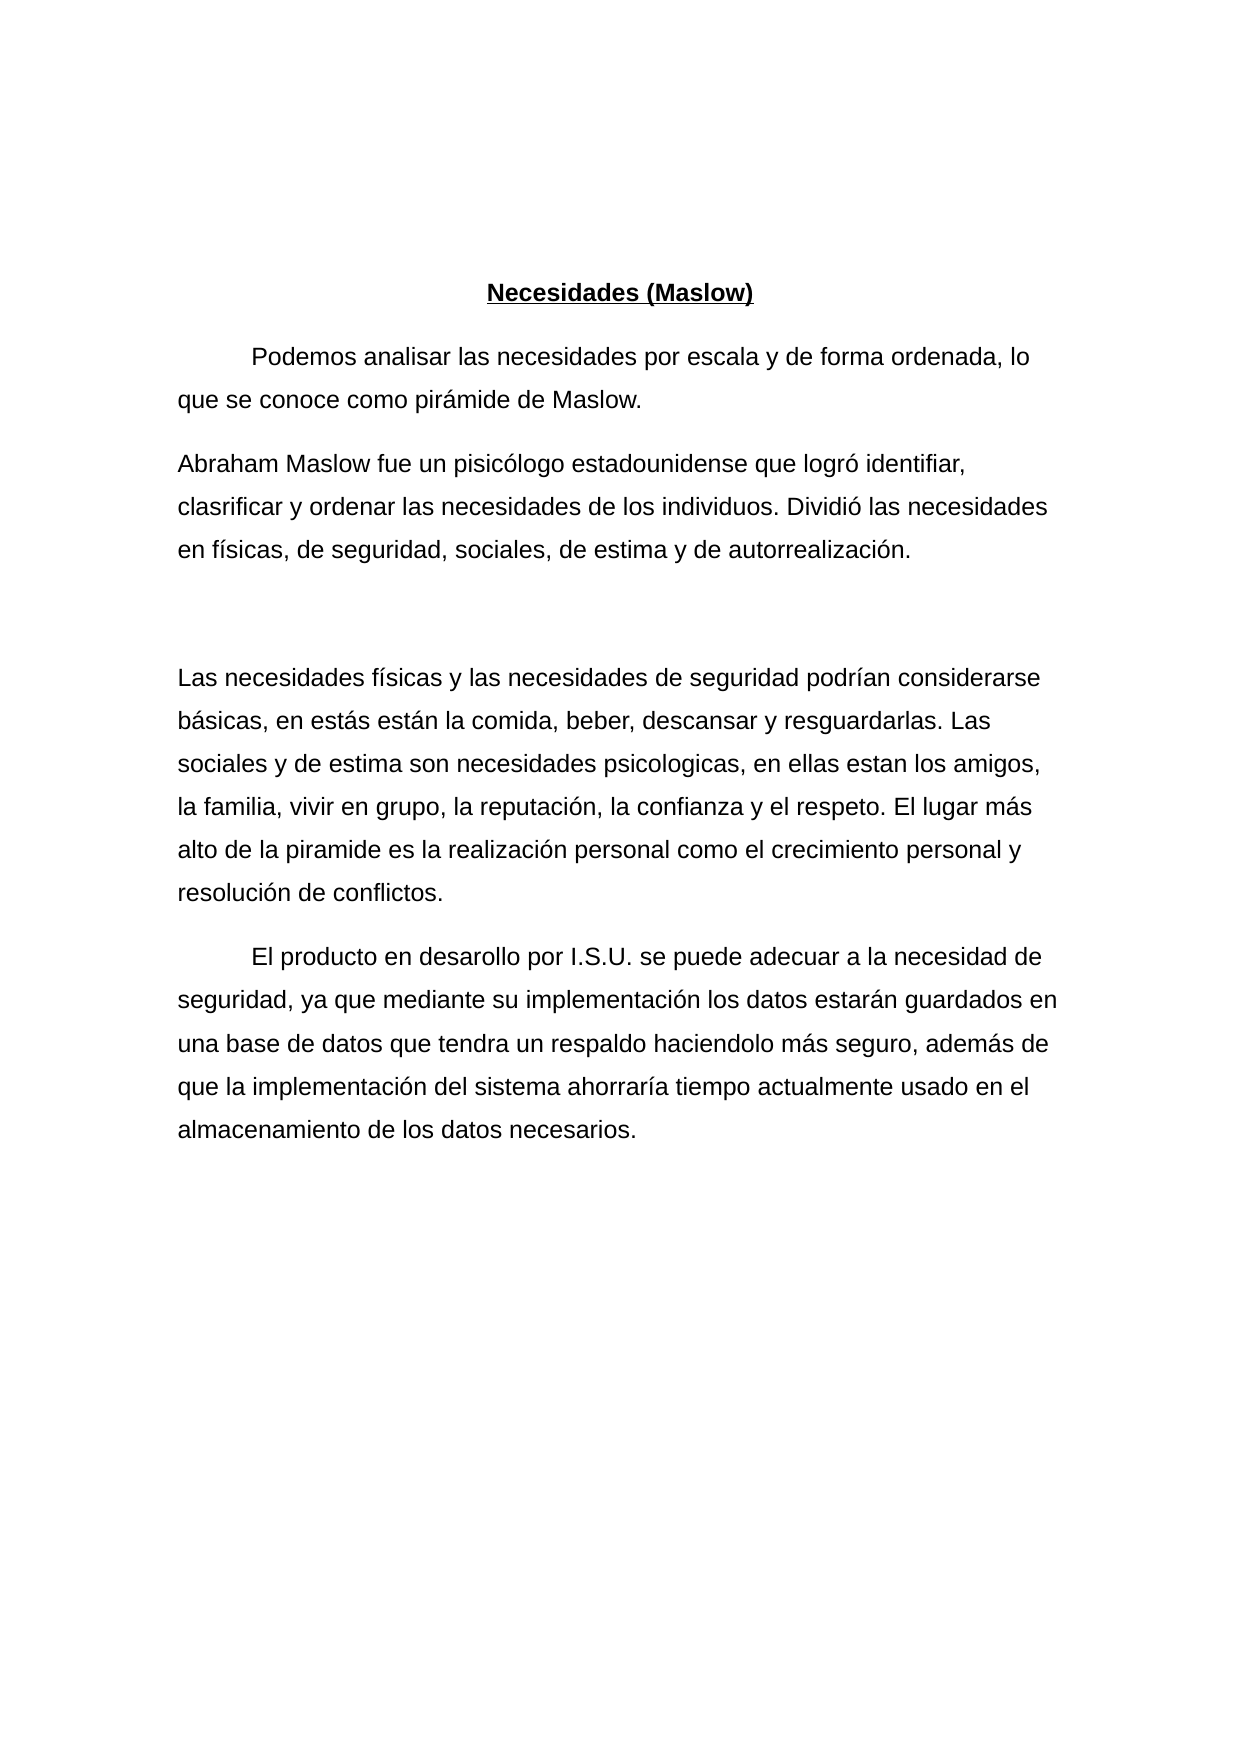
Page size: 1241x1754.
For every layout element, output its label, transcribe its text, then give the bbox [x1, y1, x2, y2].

text Necesidades (Maslow) [177, 277, 1063, 306]
text Abraham Maslow fue un pisicólogo estadounidense que logró identifiar, clasrificar y ordenar las necesidades de los individuos. Dividió las necesidades en físicas, de seguridad, sociales, de estima y de autorrealización. [177, 448, 1063, 563]
text Las necesidades físicas y las necesidades de seguridad podrían considerarse básicas, en estás están la comida, beber, descansar y resguardarlas. Las sociales y de estima son necesidades psicologicas, en ellas estan los amigos, la familia, vivir en grupo, la reputación, la confianza y el respeto. El lugar más alto de la piramide es la realización personal como el crecimiento personal y resolución de conflictos. [177, 663, 1063, 907]
text Podemos analisar las necesidades por escala y de forma ordenada, lo que se conoce como pirámide de Maslow. [177, 341, 1063, 413]
text El producto en desarollo por I.S.U. se puede adecuar a la necesidad de seguridad, ya que mediante su implementación los datos estarán guardados en una base de datos que tendra un respaldo haciendolo más seguro, además de que la implementación del sistema ahorraría tiempo actualmente usado en el almacenamiento de los datos necesarios. [177, 942, 1063, 1143]
